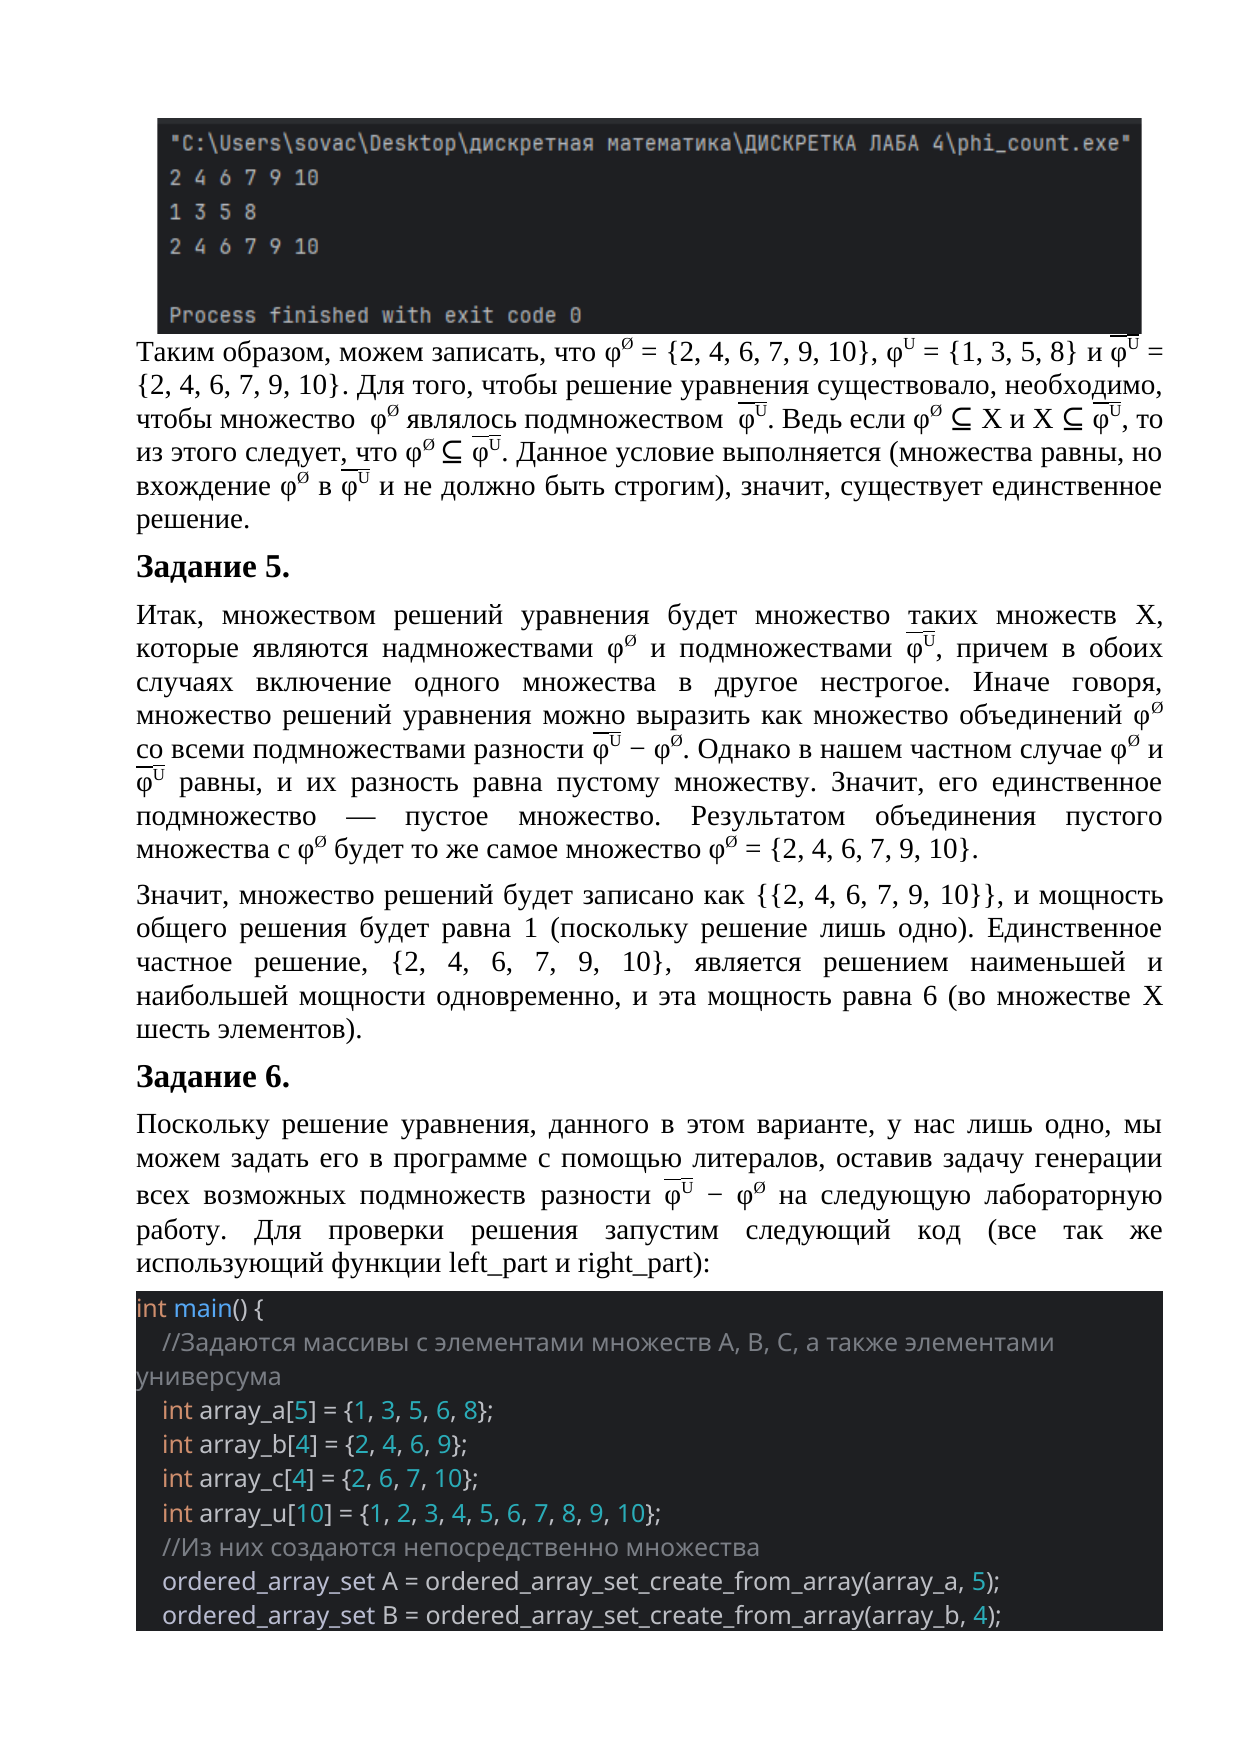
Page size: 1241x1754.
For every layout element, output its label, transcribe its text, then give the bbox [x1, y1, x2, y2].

text Задание 6. [136, 1056, 1163, 1095]
text Значит, множество решений будет записано как {{2, 4, 6, 7, 9, 10}}, и мощность общего решения будет равна 1 (поскольку решение лишь одно). Единственное частное решение, {2, 4, 6, 7, 9, 10}, является решением наименьшей и наибольшей мощности одновременно, и эта мощность равна 6 (во множестве X шесть элементов). [136, 877, 1163, 1045]
text Итак, множеством решений уравнения будет множество таких множеств X, которые являются надмножествами φØ и подмножествами φU, причем в обоих случаях включение одного множества в другое нестрогое. Иначе говоря, множество решений уравнения можно выразить как множество объединений φØ со всеми подмножествами разности φU − φØ. Однако в нашем частном случае φØ и φU равны, и их разность равна пустому множеству. Значит, его единственное подмножество — пустое множество. Результатом объединения пустого множества с φØ будет то же самое множество φØ = {2, 4, 6, 7, 9, 10}. [136, 597, 1163, 865]
text Задание 5. [136, 547, 1163, 585]
text int main() { //Задаются массивы с элементами множеств A, B, C, а также элементами универсума int array_a[5] = {1, 3, 5, 6, 8}; int array_b[4] = {2, 4, 6, 9}; int array_c[4] = {2, 6, 7, 10}; int array_u[10] = {1, 2, 3, 4, 5, 6, 7, 8, 9, 10}; //Из них создаются непосредственно множества ordered_array_set A = ordered_array_set_create_from_array(array_a, 5); ordered_array_set B = ordered_array_set_create_from_array(array_b, 4); [136, 1291, 1163, 1631]
text Таким образом, можем записать, что φØ = {2, 4, 6, 7, 9, 10}, φU = {1, 3, 5, 8} и φU = {2, 4, 6, 7, 9, 10}. Для того, чтобы решение уравнения существовало, необходимо, чтобы множество φØ являлось подмножеством φU. Ведь если φØ ⊆ X и X ⊆ φU, то из этого следует, что φØ ⊆ φU. Данное условие выполняется (множества равны, но вхождение φØ в φU и не должно быть строгим), значит, существует единственное решение. [136, 118, 1163, 535]
text Поскольку решение уравнения, данного в этом варианте, у нас лишь одно, мы можем задать его в программе с помощью литералов, оставив задачу генерации всех возможных подмножеств разности φU − φØ на следующую лабораторную работу. Для проверки решения запустим следующий код (все так же использующий функции left_part и right_part): [136, 1107, 1163, 1279]
picture [157, 118, 1142, 334]
